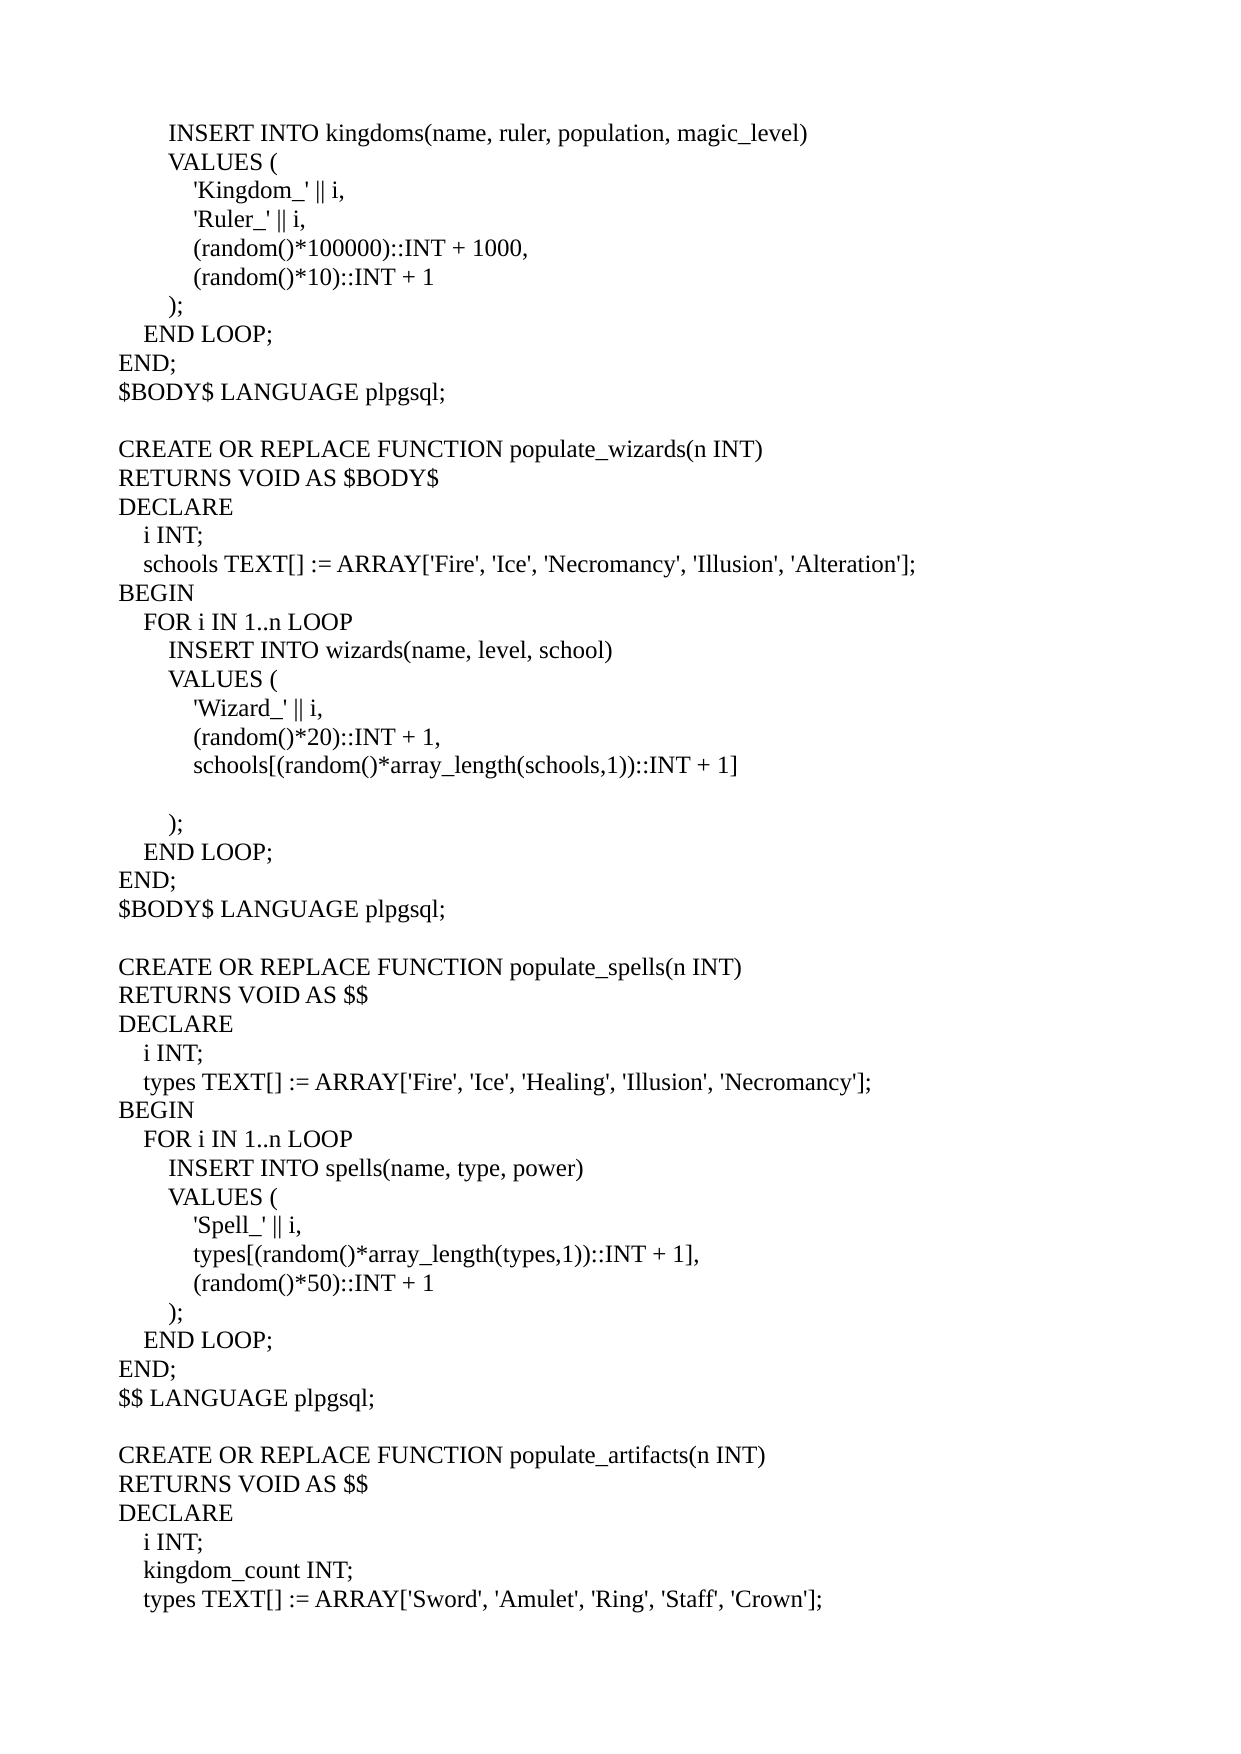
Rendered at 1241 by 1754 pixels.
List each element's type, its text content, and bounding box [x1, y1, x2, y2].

text END LOOP; [118, 837, 1122, 866]
text CREATE OR REPLACE FUNCTION populate_artifacts(n INT) [118, 1441, 1122, 1469]
text INSERT INTO spells(name, type, power) [118, 1153, 1122, 1182]
text (random()*100000)::INT + 1000, [118, 233, 1122, 262]
text BEGIN [118, 578, 1122, 607]
text schools[(random()*array_length(schools,1))::INT + 1] [118, 751, 1122, 779]
text 'Kingdom_' || i, [118, 176, 1122, 204]
text RETURNS VOID AS $$ [118, 981, 1122, 1009]
text $$ LANGUAGE plpgsql; [118, 1383, 1122, 1412]
text BEGIN [118, 1096, 1122, 1124]
text types TEXT[] := ARRAY['Fire', 'Ice', 'Healing', 'Illusion', 'Necromancy']; [118, 1067, 1122, 1096]
text (random()*50)::INT + 1 [118, 1268, 1122, 1297]
text END LOOP; [118, 1326, 1122, 1354]
text 'Spell_' || i, [118, 1211, 1122, 1239]
text INSERT INTO kingdoms(name, ruler, population, magic_level) [118, 118, 1122, 147]
text $BODY$ LANGUAGE plpgsql; [118, 894, 1122, 923]
text VALUES ( [118, 1182, 1122, 1211]
text RETURNS VOID AS $BODY$ [118, 463, 1122, 492]
text RETURNS VOID AS $$ [118, 1469, 1122, 1498]
text types TEXT[] := ARRAY['Sword', 'Amulet', 'Ring', 'Staff', 'Crown']; [118, 1584, 1122, 1613]
text VALUES ( [118, 147, 1122, 176]
text 'Ruler_' || i, [118, 204, 1122, 233]
text types[(random()*array_length(types,1))::INT + 1], [118, 1239, 1122, 1268]
text ); [118, 291, 1122, 319]
text END; [118, 348, 1122, 377]
text END; [118, 866, 1122, 894]
text DECLARE [118, 1498, 1122, 1527]
text (random()*20)::INT + 1, [118, 722, 1122, 751]
text (random()*10)::INT + 1 [118, 262, 1122, 291]
text ); [118, 1297, 1122, 1326]
text CREATE OR REPLACE FUNCTION populate_wizards(n INT) [118, 434, 1122, 463]
text kingdom_count INT; [118, 1556, 1122, 1584]
text END LOOP; [118, 319, 1122, 348]
text CREATE OR REPLACE FUNCTION populate_spells(n INT) [118, 952, 1122, 981]
text VALUES ( [118, 664, 1122, 693]
text FOR i IN 1..n LOOP [118, 607, 1122, 636]
text DECLARE [118, 492, 1122, 521]
text i INT; [118, 521, 1122, 549]
text i INT; [118, 1038, 1122, 1067]
text INSERT INTO wizards(name, level, school) [118, 636, 1122, 664]
text $BODY$ LANGUAGE plpgsql; [118, 377, 1122, 406]
text ); [118, 808, 1122, 837]
text DECLARE [118, 1009, 1122, 1038]
text END; [118, 1354, 1122, 1383]
text i INT; [118, 1527, 1122, 1556]
text schools TEXT[] := ARRAY['Fire', 'Ice', 'Necromancy', 'Illusion', 'Alteration']; [118, 549, 1122, 578]
text 'Wizard_' || i, [118, 693, 1122, 722]
text FOR i IN 1..n LOOP [118, 1124, 1122, 1153]
